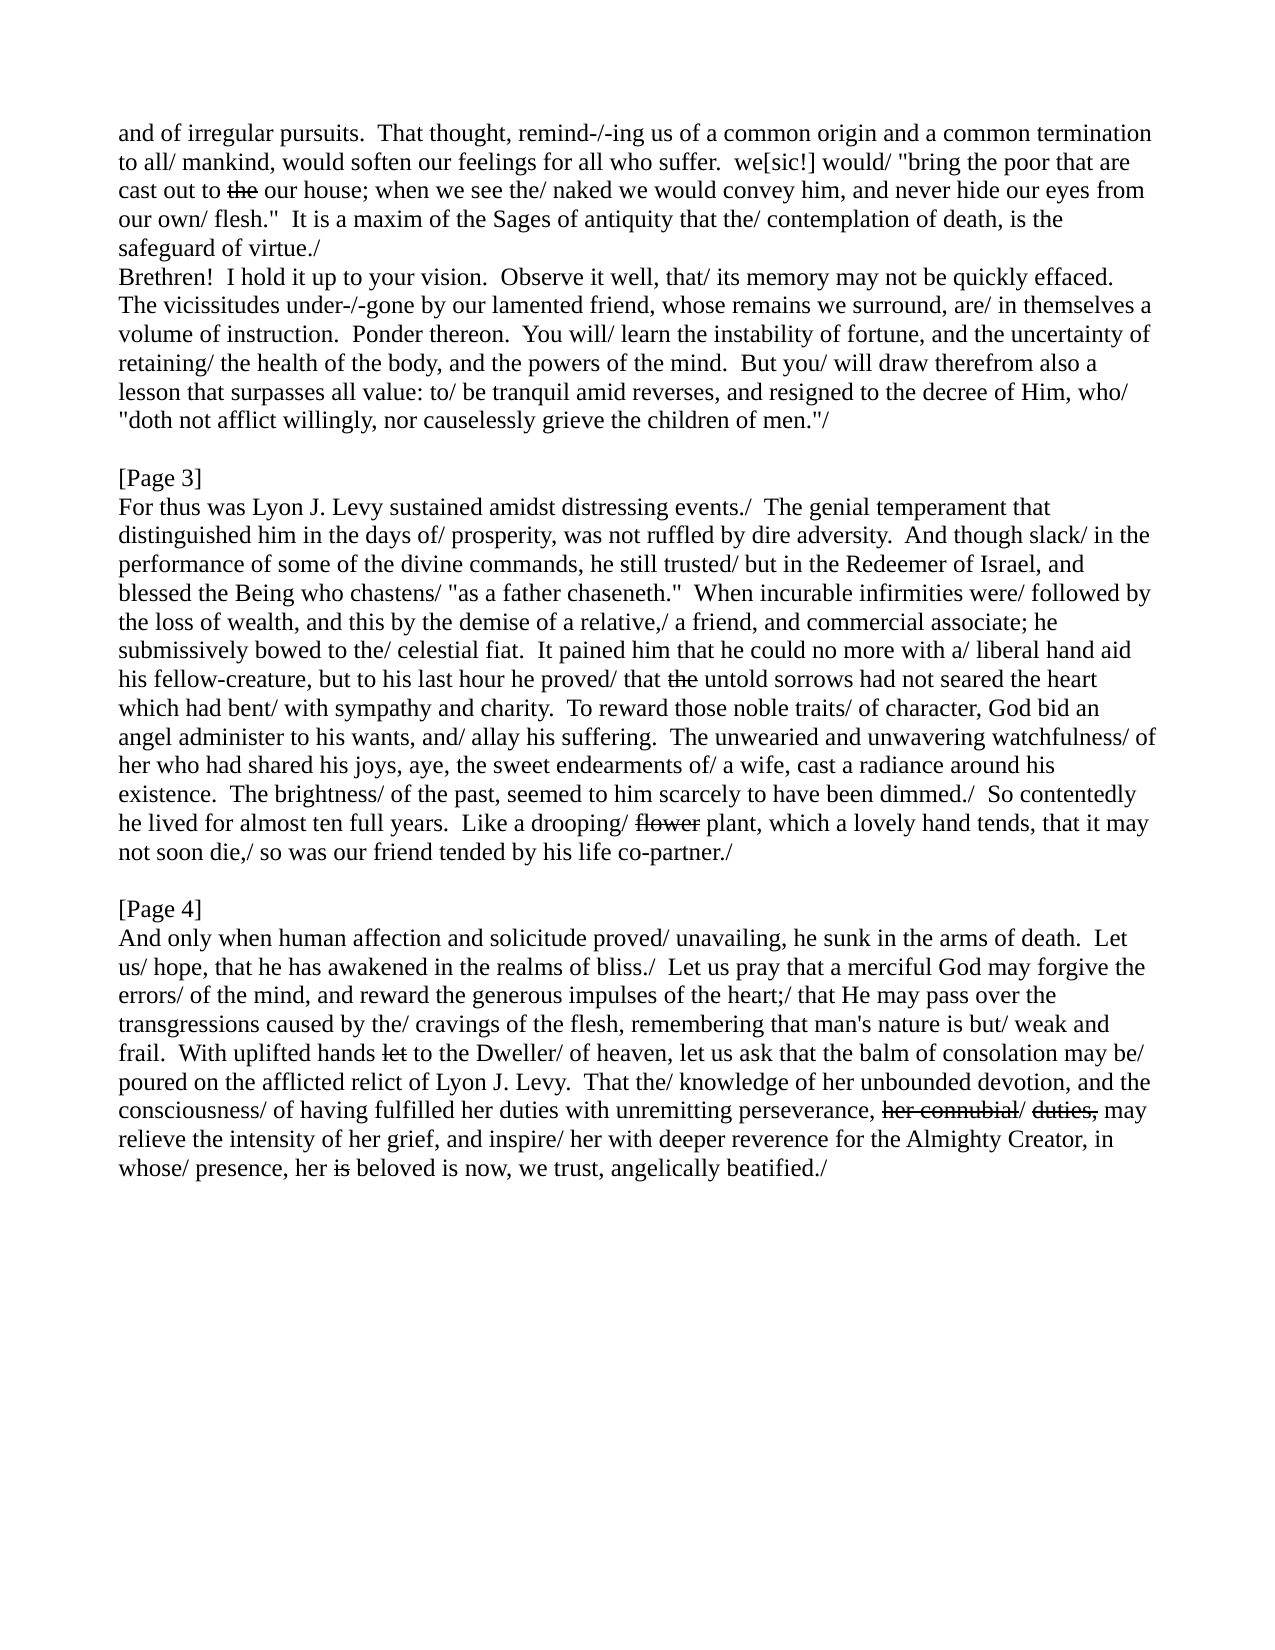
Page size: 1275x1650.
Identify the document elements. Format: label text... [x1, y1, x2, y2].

text Brethren! I hold it up to your vision. Observe it well, that/ its memory may not be quickly effaced. The vicissitudes under-/-gone by our lamented friend, whose remains we surround, are/ in themselves a volume of instruction. Ponder thereon. You will/ learn the instability of fortune, and the uncertainty of retaining/ the health of the body, and the powers of the mind. But you/ will draw therefrom also a lesson that surpasses all value: to/ be tranquil amid reverses, and resigned to the decree of Him, who/ "doth not afflict willingly, nor causelessly grieve the children of men."/ [118, 262, 1157, 434]
text [Page 4] [118, 894, 1157, 923]
text [Page 3] [118, 463, 1157, 492]
text For thus was Lyon J. Levy sustained amidst distressing events./ The genial temperament that distinguished him in the days of/ prosperity, was not ruffled by dire adversity. And though slack/ in the performance of some of the divine commands, he still trusted/ but in the Redeemer of Israel, and blessed the Being who chastens/ "as a father chaseneth." When incurable infirmities were/ followed by the loss of wealth, and this by the demise of a relative,/ a friend, and commercial associate; he submissively bowed to the/ celestial fiat. It pained him that he could no more with a/ liberal hand aid his fellow-creature, but to his last hour he proved/ that the untold sorrows had not seared the heart which had bent/ with sympathy and charity. To reward those noble traits/ of character, God bid an angel administer to his wants, and/ allay his suffering. The unwearied and unwavering watchfulness/ of her who had shared his joys, aye, the sweet endearments of/ a wife, cast a radiance around his existence. The brightness/ of the past, seemed to him scarcely to have been dimmed./ So contentedly he lived for almost ten full years. Like a drooping/ flower plant, which a lovely hand tends, that it may not soon die,/ so was our friend tended by his life co-partner./ [118, 492, 1157, 866]
text And only when human affection and solicitude proved/ unavailing, he sunk in the arms of death. Let us/ hope, that he has awakened in the realms of bliss./ Let us pray that a merciful God may forgive the errors/ of the mind, and reward the generous impulses of the heart;/ that He may pass over the transgressions caused by the/ cravings of the flesh, remembering that man's nature is but/ weak and frail. With uplifted hands let to the Dweller/ of heaven, let us ask that the balm of consolation may be/ poured on the afflicted relict of Lyon J. Levy. That the/ knowledge of her unbounded devotion, and the consciousness/ of having fulfilled her duties with unremitting perseverance, her connubial/ duties, may relieve the intensity of her grief, and inspire/ her with deeper reverence for the Almighty Creator, in whose/ presence, her is beloved is now, we trust, angelically beatified./ [118, 923, 1157, 1182]
text and of irregular pursuits. That thought, remind-/-ing us of a common origin and a common termination to all/ mankind, would soften our feelings for all who suffer. we[sic!] would/ "bring the poor that are cast out to the our house; when we see the/ naked we would convey him, and never hide our eyes from our own/ flesh." It is a maxim of the Sages of antiquity that the/ contemplation of death, is the safeguard of virtue./ [118, 118, 1157, 262]
